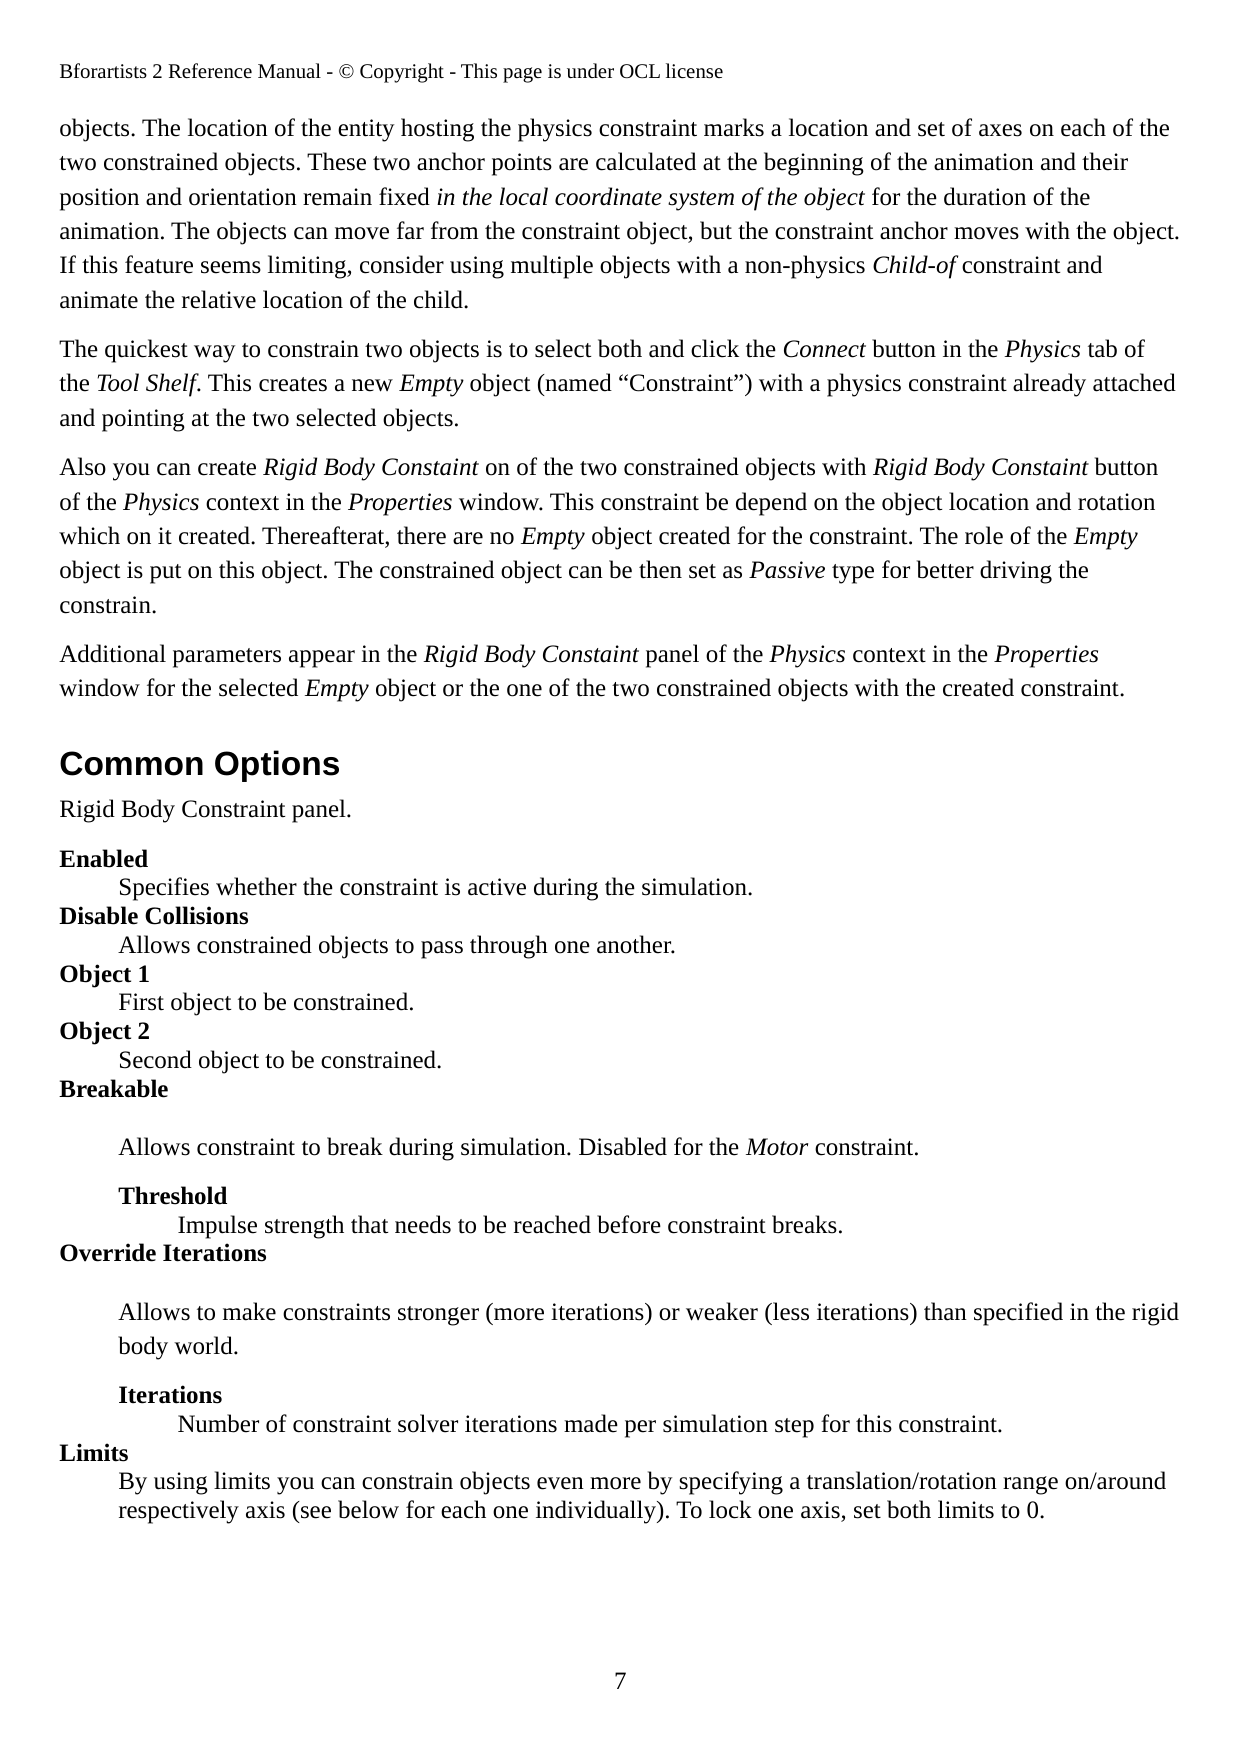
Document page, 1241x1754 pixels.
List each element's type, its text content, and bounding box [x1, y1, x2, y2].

list By using limits you can constrain objects even more by specifying a translation/rotation range on/around respectively axis (see below for each one individually). To lock one axis, set both limits to 0. [118, 1466, 1181, 1524]
subtitle Object 1 [59, 959, 1181, 987]
list Number of constraint solver iterations made per simulation step for this constraint. [177, 1409, 1181, 1438]
text Additional parameters appear in the Rigid Body Constaint panel of the Physics context in the Properties window for the selected Empty object or the one of the two constrained objects with the created constraint. [59, 639, 1181, 702]
text Also you can create Rigid Body Constaint on of the two constrained objects with Rigid Body Constaint button of the Physics context in the Properties window. This constraint be depend on the object location and rotation which on it created. Thereafterat, there are no Empty object created for the constraint. The role of the Empty object is put on this object. The constrained object can be then set as Passive type for better driving the constrain. [59, 452, 1181, 619]
text Rigid Body Constraint panel. [59, 794, 1181, 823]
list Impulse strength that needs to be reached before constraint breaks. [177, 1210, 1181, 1238]
list Allows constrained objects to pass through one another. [118, 930, 1181, 959]
list Second object to be constrained. [118, 1045, 1181, 1074]
list Specifies whether the constraint is active during the simulation. [118, 872, 1181, 901]
subtitle Limits [59, 1438, 1181, 1466]
subtitle Override Iterations [59, 1238, 1181, 1267]
list First object to be constrained. [118, 987, 1181, 1016]
text The quickest way to constrain two objects is to select both and click the Connect button in the Physics tab of the Tool Shelf. This creates a new Empty object (named “Constraint”) with a physics constraint already attached and pointing at the two selected objects. [59, 334, 1181, 432]
subtitle Disable Collisions [59, 901, 1181, 930]
text objects. The location of the entity hosting the physics constraint marks a location and set of axes on each of the two constrained objects. These two anchor points are calculated at the beginning of the animation and their position and orientation remain fixed in the local coordinate system of the object for the duration of the animation. The objects can move far from the constraint object, but the constraint anchor moves with the object. If this feature seems limiting, consider using multiple objects with a non-physics Child-of constraint and animate the relative location of the child. [59, 113, 1181, 314]
text Allows to make constraints stronger (more iterations) or weaker (less iterations) than specified in the rigid body world. [118, 1297, 1181, 1360]
subtitle Enabled [59, 844, 1181, 872]
subtitle Breakable [59, 1074, 1181, 1102]
subtitle Threshold [118, 1181, 1181, 1210]
subtitle Common Options [59, 743, 1181, 782]
subtitle Iterations [118, 1380, 1181, 1409]
text Allows constraint to break during simulation. Disabled for the Motor constraint. [118, 1132, 1181, 1161]
subtitle Object 2 [59, 1016, 1181, 1045]
